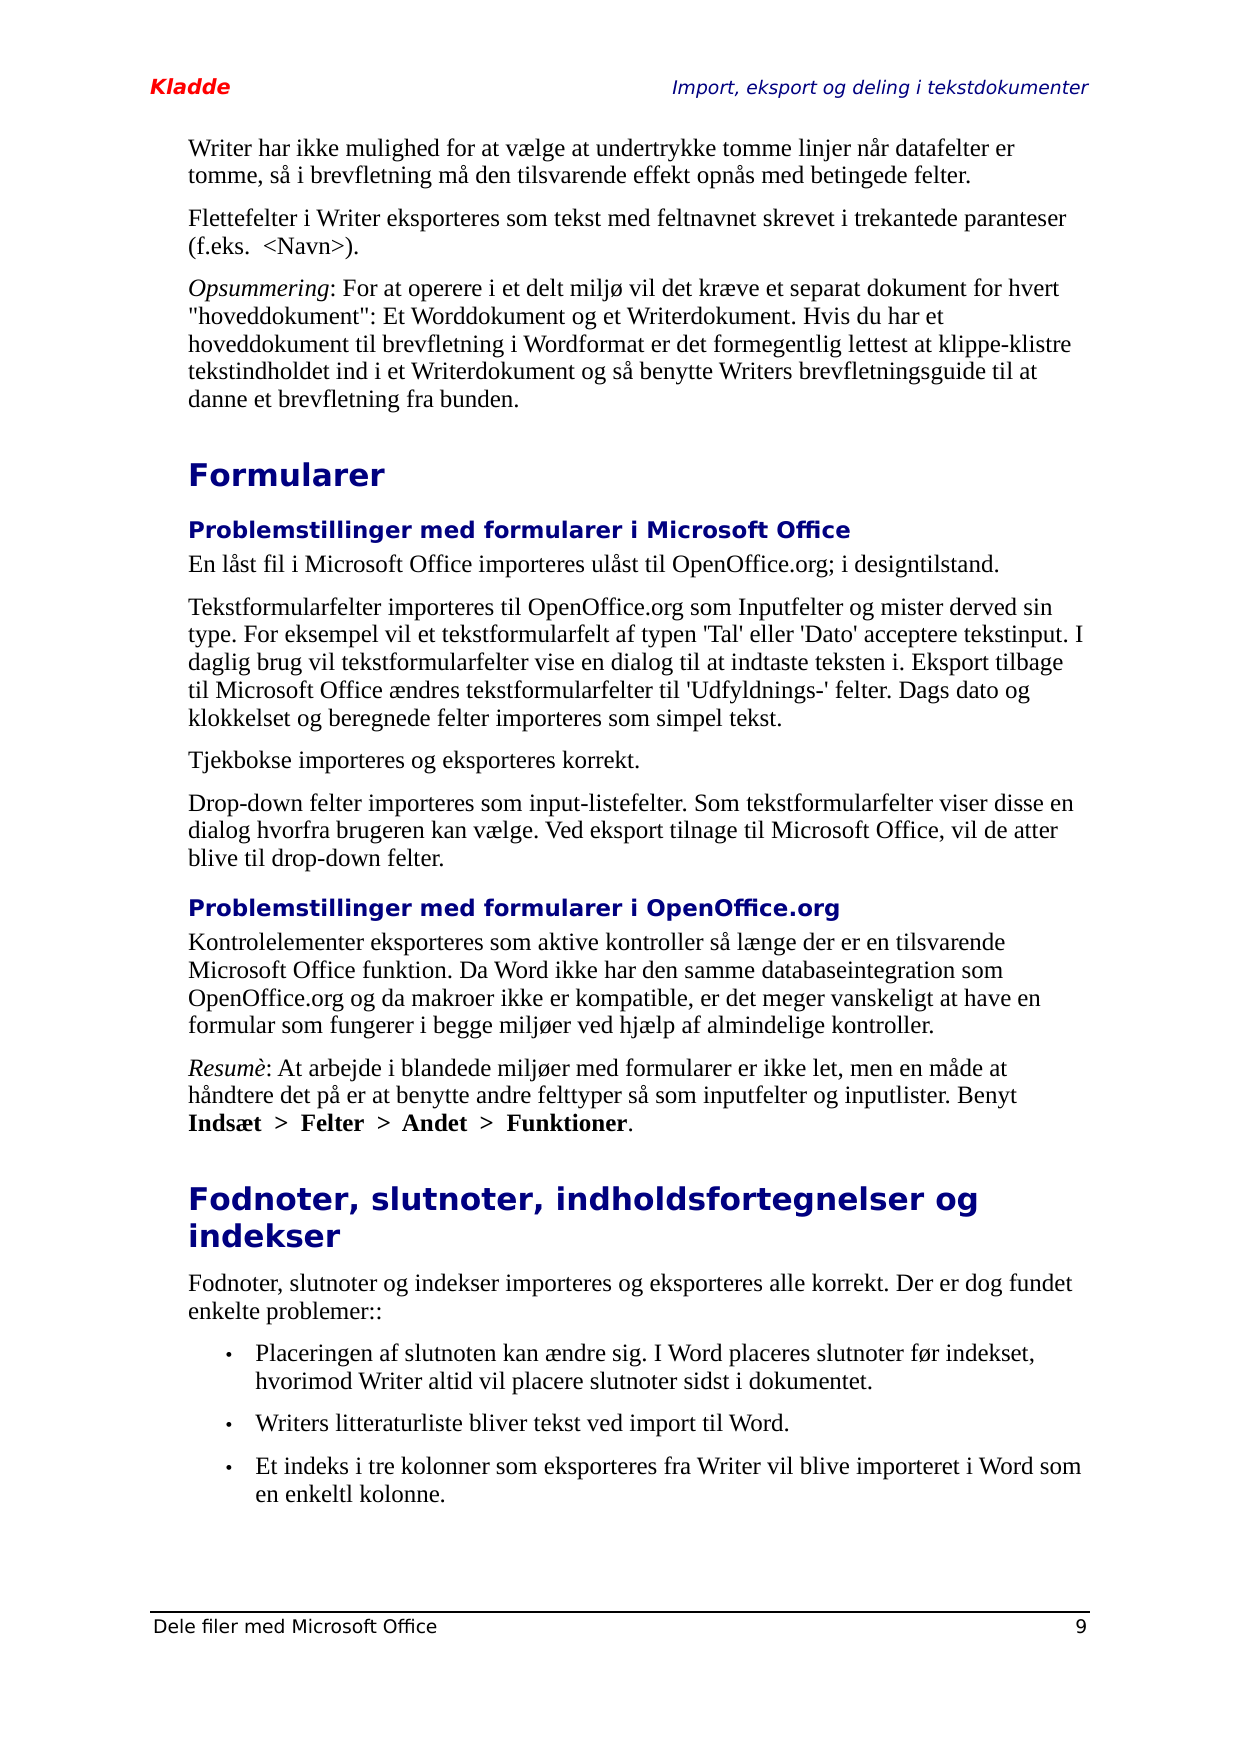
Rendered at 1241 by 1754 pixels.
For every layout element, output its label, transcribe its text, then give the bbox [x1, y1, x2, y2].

text Kontrolelementer eksporteres som aktive kontroller så længe der er en tilsvarende Microsoft Office funktion. Da Word ikke har den samme databaseintegration som OpenOffice.org og da makroer ikke er kompatible, er det meger vanskeligt at have en formular som fungerer i begge miljøer ved hjælp af almindelige kontroller. [188, 928, 1090, 1039]
text Resumè: At arbejde i blandede miljøer med formularer er ikke let, men en måde at håndtere det på er at benytte andre felttyper så som inputfelter og inputlister. Benyt Indsæt > Felter > Andet > Funktioner. [188, 1054, 1090, 1137]
subtitle Problemstillinger med formularer i OpenOffice.org [188, 896, 1090, 922]
text Tjekbokse importeres og eksporteres korrekt. [188, 746, 1090, 774]
list Et indeks i tre kolonner som eksporteres fra Writer vil blive importeret i Word som en enkeltl kolonne. [226, 1452, 1090, 1507]
subtitle Fodnoter, slutnoter, indholdsfortegnelser og indekser [188, 1182, 1090, 1254]
list Placeringen af slutnoten kan ændre sig. I Word placeres slutnoter før indekset, hvorimod Writer altid vil placere slutnoter sidst i dokumentet. [226, 1339, 1090, 1395]
text En låst fil i Microsoft Office importeres ulåst til OpenOffice.org; i designtilstand. [188, 550, 1090, 578]
text Drop-down felter importeres som input-listefelter. Som tekstformularfelter viser disse en dialog hvorfra brugeren kan vælge. Ved eksport tilnage til Microsoft Office, vil de atter blive til drop-down felter. [188, 789, 1090, 872]
subtitle Formularer [188, 458, 1090, 494]
text Flettefelter i Writer eksporteres som tekst med feltnavnet skrevet i trekantede paranteser (f.eks. <Navn>). [188, 204, 1090, 259]
text Writer har ikke mulighed for at vælge at undertrykke tomme linjer når datafelter er tomme, så i brevfletning må den tilsvarende effekt opnås med betingede felter. [188, 134, 1090, 189]
subtitle Problemstillinger med formularer i Microsoft Office [188, 518, 1090, 544]
list Writers litteraturliste bliver tekst ved import til Word. [226, 1409, 1090, 1437]
list Fodnoter, slutnoter og indekser importeres og eksporteres alle korrekt. Der er dog fundet enkelte problemer:: [188, 1269, 1090, 1324]
text Opsummering: For at operere i et delt miljø vil det kræve et separat dokument for hvert "hoveddokument": Et Worddokument og et Writerdokument. Hvis du har et hoveddokument til brevfletning i Wordformat er det formegentlig lettest at klippe-klistre tekstindholdet ind i et Writerdokument og så benytte Writers brevfletningsguide til at danne et brevfletning fra bunden. [188, 274, 1090, 413]
text Tekstformularfelter importeres til OpenOffice.org som Inputfelter og mister derved sin type. For eksempel vil et tekstformularfelt af typen 'Tal' eller 'Dato' acceptere tekstinput. I daglig brug vil tekstformularfelter vise en dialog til at indtaste teksten i. Eksport tilbage til Microsoft Office ændres tekstformularfelter til 'Udfyldnings-' felter. Dags dato og klokkelset og beregnede felter importeres som simpel tekst. [188, 593, 1090, 731]
